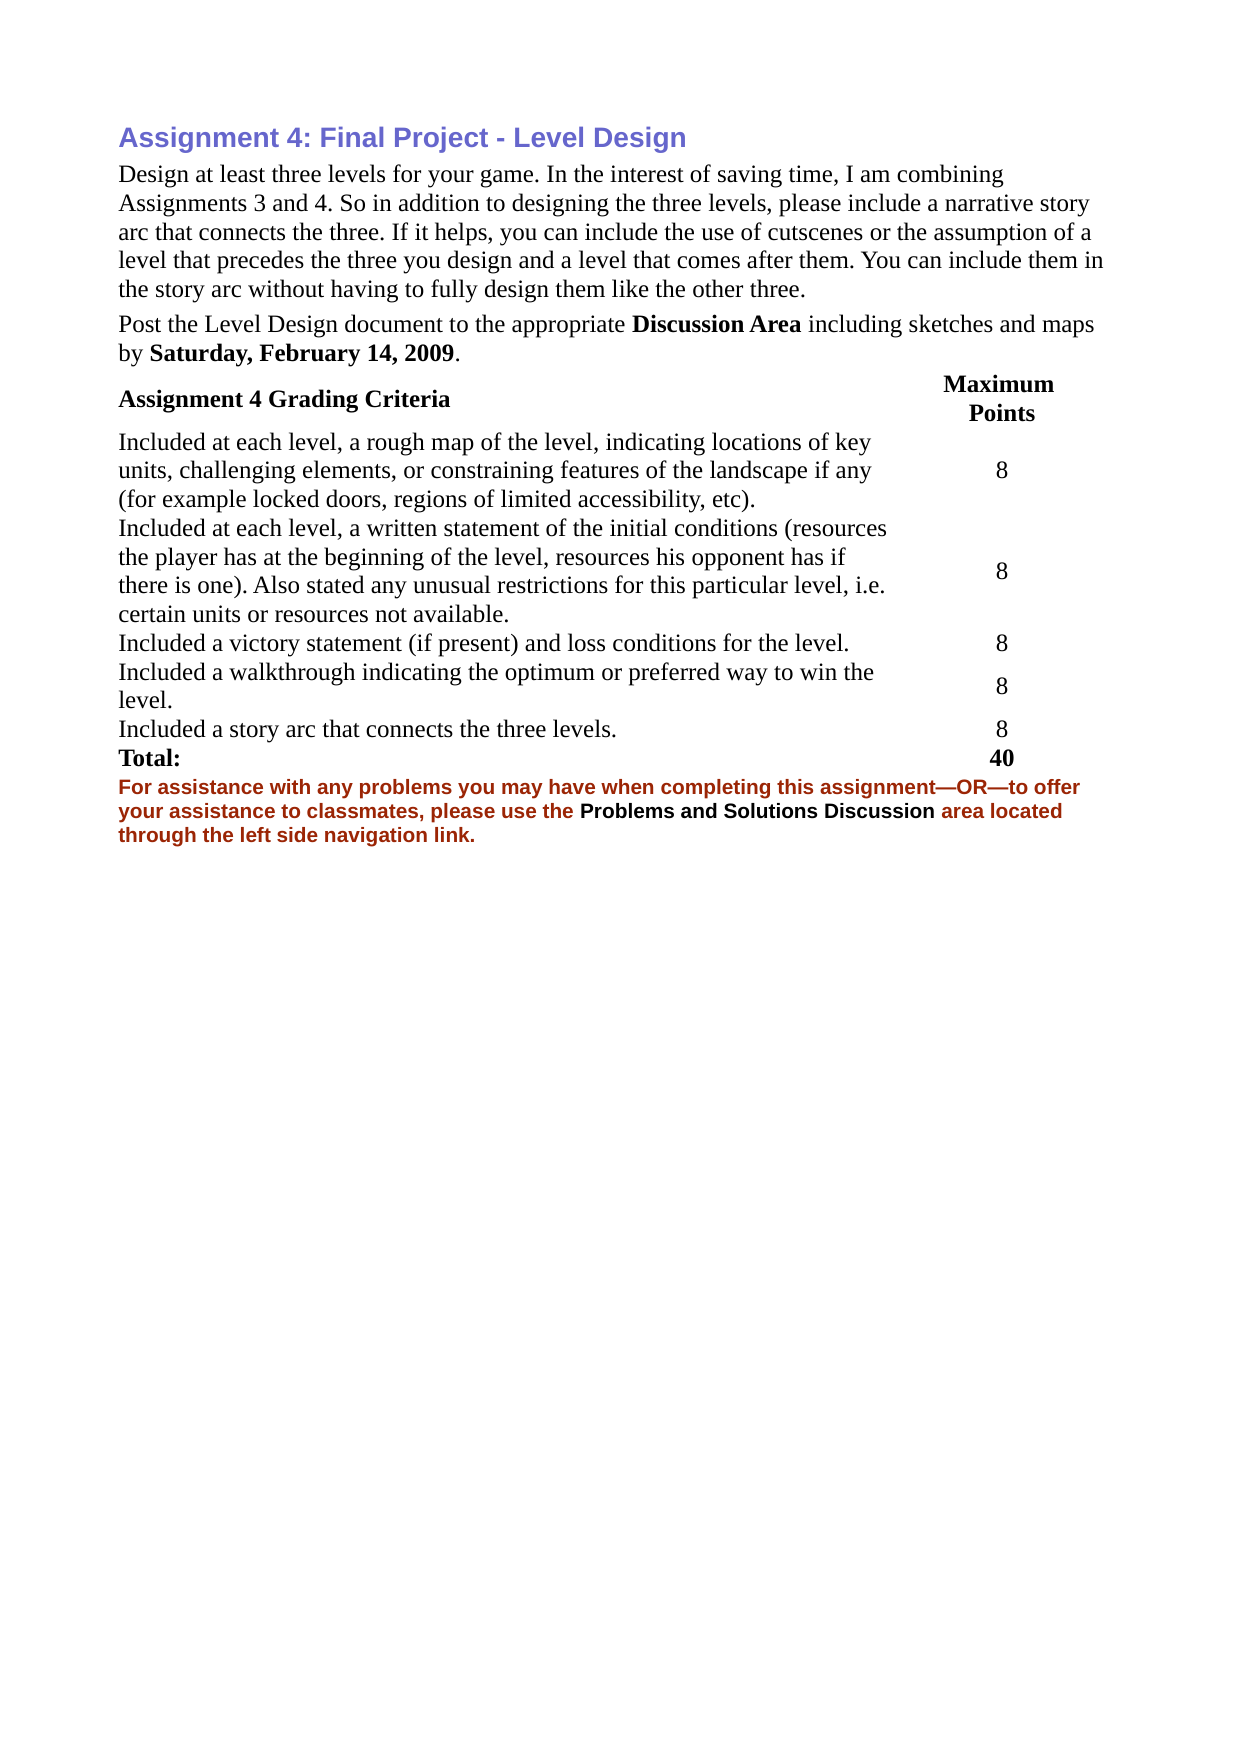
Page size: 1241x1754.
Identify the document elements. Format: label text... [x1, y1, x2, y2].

table_cell 8 [901, 513, 1102, 628]
text Design at least three levels for your game. In the interest of saving time, I am combining Assignments 3 and 4. So in addition to designing the three levels, please include a narrative story arc that connects the three. If it helps, you can include the use of cutscenes or the assumption of a level that precedes the three you design and a level that comes after them. You can include them in the story arc without having to fully design them like the other three. [118, 159, 1122, 303]
table_cell 8 [901, 657, 1102, 714]
table_header Assignment 4 Grading Criteria [118, 369, 901, 427]
table_cell 40 [901, 743, 1102, 772]
table_cell 8 [901, 714, 1102, 743]
table_cell Included a walkthrough indicating the optimum or preferred way to win the level. [118, 657, 901, 714]
table_cell 8 [901, 628, 1102, 657]
table_cell Included at each level, a rough map of the level, indicating locations of key units, challenging elements, or constraining features of the landscape if any (for example locked doors, regions of limited accessibility, etc). [118, 427, 901, 513]
table_cell Total: [118, 743, 901, 772]
text Assignment 4: Final Project - Level Design [118, 121, 1122, 153]
table_cell Included at each level, a written statement of the initial conditions (resources the player has at the beginning of the level, resources his opponent has if there is one). Also stated any unusual restrictions for this particular level, i.e. certain units or resources not available. [118, 513, 901, 628]
text For assistance with any problems you may have when completing this assignment—OR—to offer your assistance to classmates, please use the Problems and Solutions Discussion area located through the left side navigation link. [118, 775, 1122, 847]
table_cell 8 [901, 427, 1102, 513]
table_cell Included a victory statement (if present) and loss conditions for the level. [118, 628, 901, 657]
table_header Maximum Points [901, 369, 1102, 427]
text Post the Level Design document to the appropriate Discussion Area including sketches and maps by Saturday, February 14, 2009. [118, 309, 1122, 366]
table_cell Included a story arc that connects the three levels. [118, 714, 901, 743]
